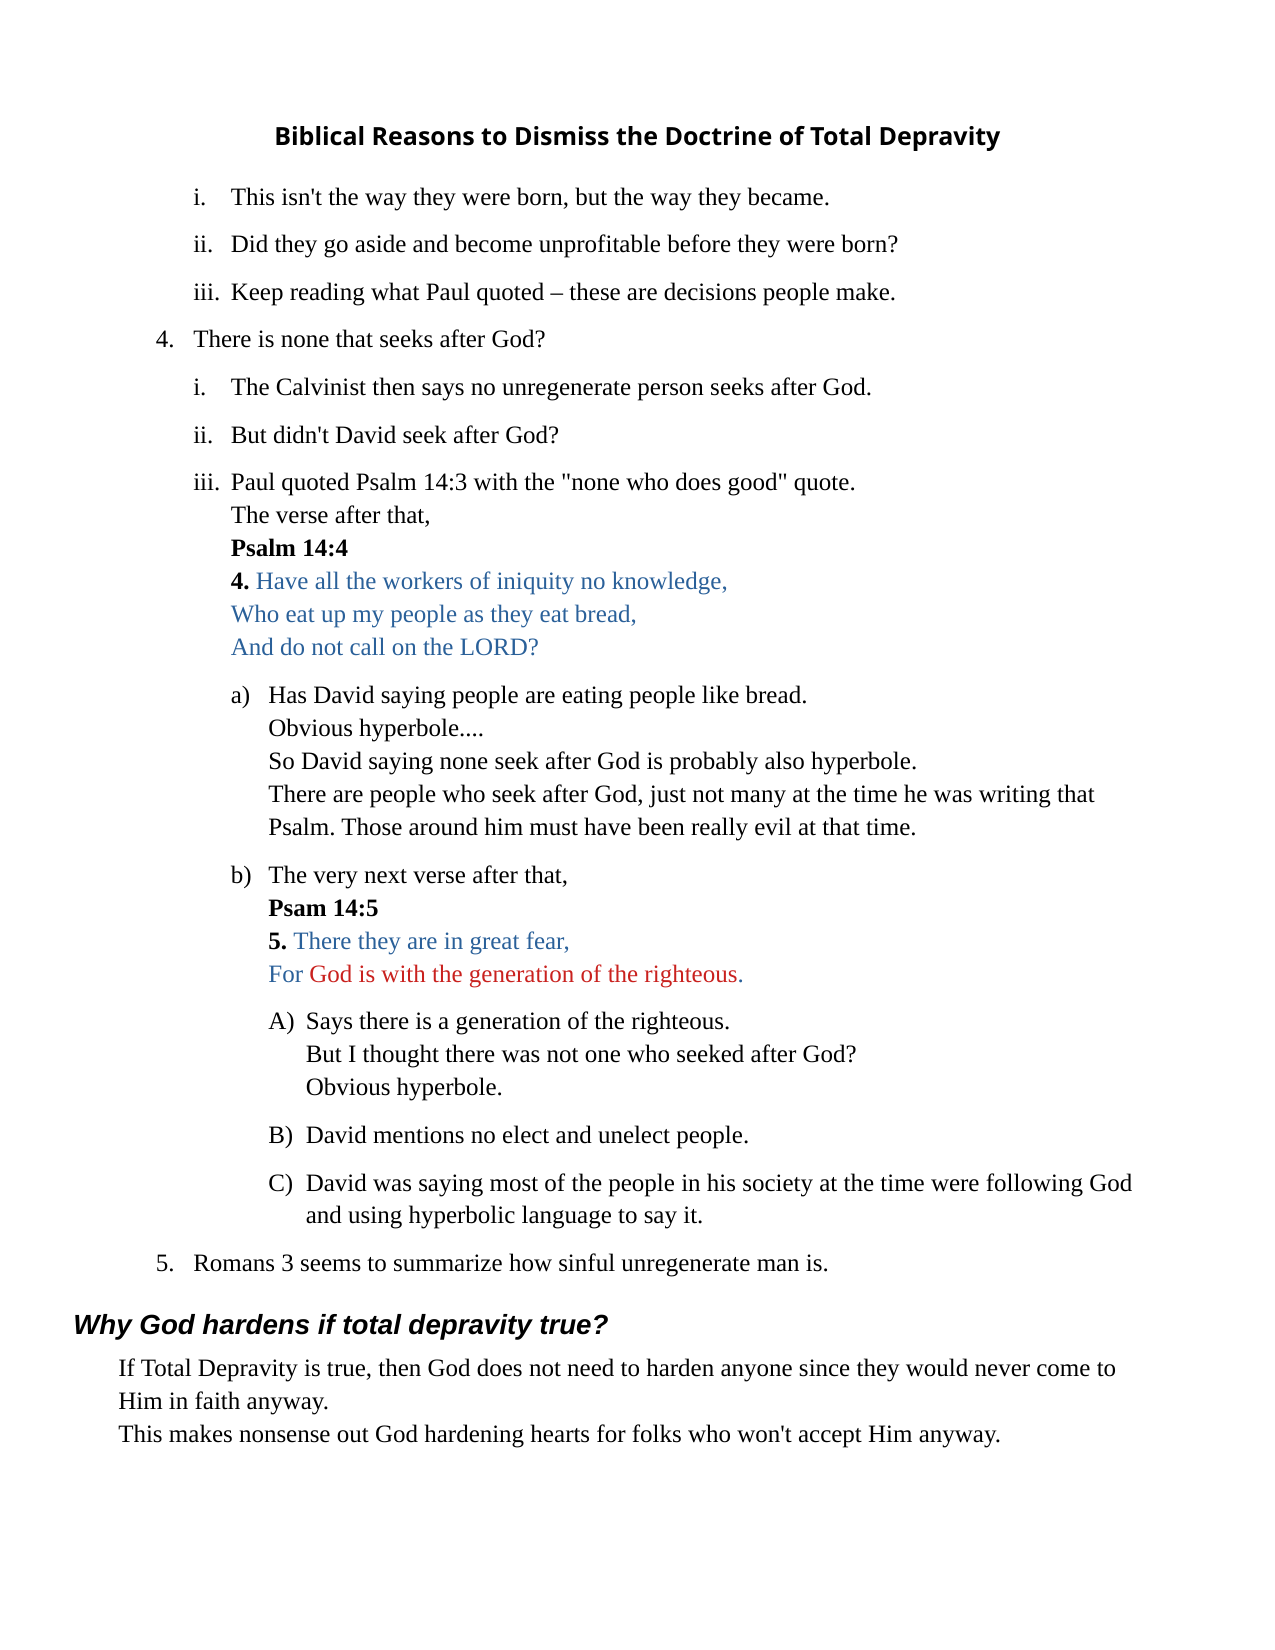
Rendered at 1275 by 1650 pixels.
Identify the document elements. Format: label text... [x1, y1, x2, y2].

list But didn't David seek after God? [193, 420, 1157, 448]
list Has David saying people are eating people like bread. Obvious hyperbole.... So David saying none seek after God is probably also hyperbole. There are people who seek after God, just not many at the time he was writing that Psalm. Those around him must have been really evil at that time. [231, 680, 1157, 841]
list Did they go aside and become unprofitable before they were born? [193, 229, 1157, 258]
list This isn't the way they were born, but the way they became. [193, 182, 1157, 210]
list Paul quoted Psalm 14:3 with the "none who does good" quote. The verse after that, Psalm 14:4 4. Have all the workers of iniquity no knowledge, Who eat up my people as they eat bread, And do not call on the LORD? [193, 467, 1157, 661]
list There is none that seeks after God? [156, 324, 1157, 353]
list Says there is a generation of the righteous. But I thought there was not one who seeked after God? Obvious hyperbole. [268, 1006, 1157, 1101]
list Keep reading what Paul quoted – these are decisions people make. [193, 277, 1157, 306]
list David mentions no elect and unelect people. [268, 1120, 1157, 1149]
list David was saying most of the people in his society at the time were following God and using hyperbolic language to say it. [268, 1168, 1157, 1229]
subtitle Why God hardens if total depravity true? [73, 1308, 1157, 1340]
text If Total Depravity is true, then God does not need to harden anyone since they would never come to Him in faith anyway. This makes nonsense out God hardening hearts for folks who won't accept Him anyway. [118, 1353, 1157, 1447]
list The Calvinist then says no unregenerate person seeks after God. [193, 372, 1157, 401]
list Romans 3 seems to summarize how sinful unregenerate man is. [156, 1248, 1157, 1277]
list The very next verse after that, Psam 14:5 5. There they are in great fear, For God is with the generation of the righteous. [231, 860, 1157, 987]
